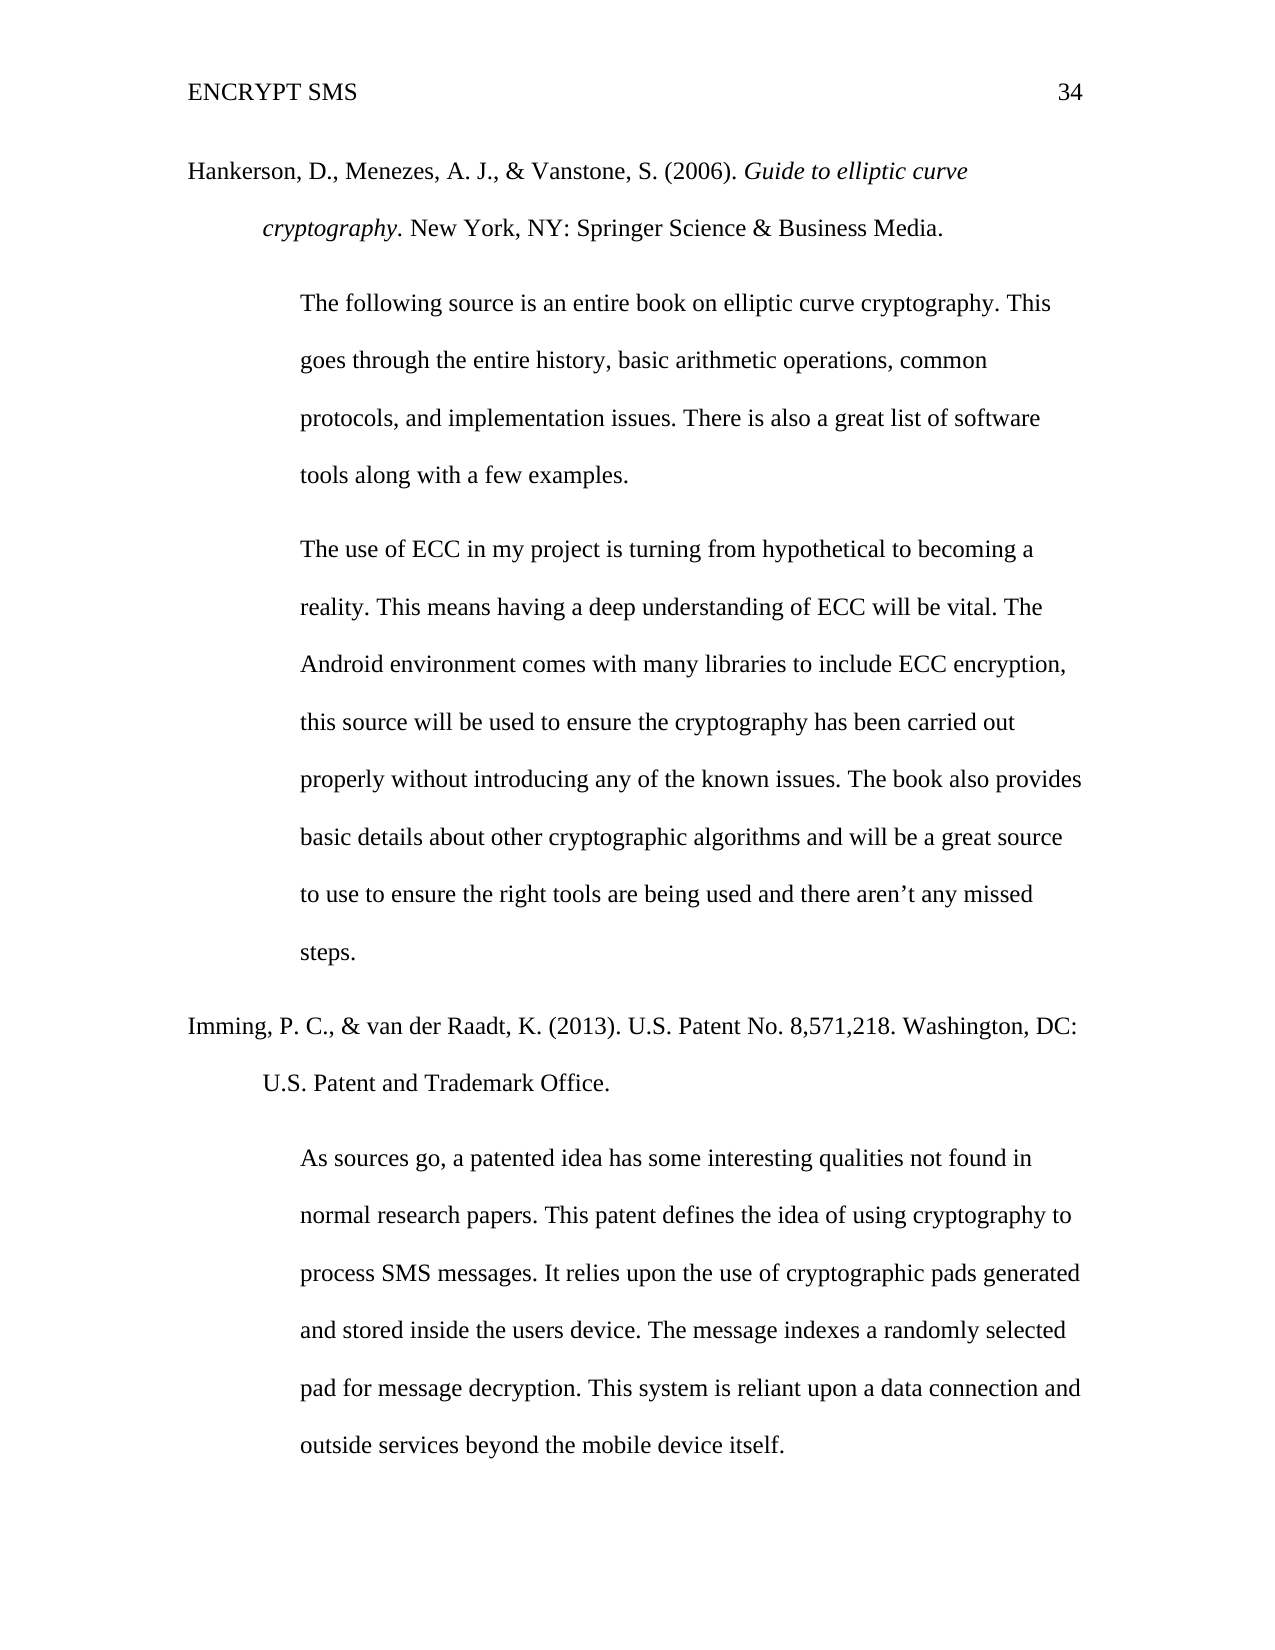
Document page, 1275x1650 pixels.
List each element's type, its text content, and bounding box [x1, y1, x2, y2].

text As sources go, a patented idea has some interesting qualities not found in normal research papers. This patent defines the idea of using cryptography to process SMS messages. It relies upon the use of cryptographic pads generated and stored inside the users device. The message indexes a randomly selected pad for message decryption. This system is reliant upon a data connection and outside services beyond the mobile device itself. [300, 1143, 1087, 1459]
text The following source is an entire book on elliptic curve cryptography. This goes through the entire history, basic arithmetic operations, common protocols, and implementation issues. There is also a great list of software tools along with a few examples. [300, 288, 1087, 489]
text The use of ECC in my project is turning from hypothetical to becoming a reality. This means having a deep understanding of ECC will be vital. The Android environment comes with many libraries to include ECC encryption, this source will be used to ensure the cryptography has been carried out properly without introducing any of the known issues. The book also provides basic details about other cryptographic algorithms and will be a great source to use to ensure the right tools are being used and there aren’t any missed steps. [300, 534, 1087, 966]
text Imming, P. C., & van der Raadt, K. (2013). U.S. Patent No. 8,571,218. Washington, DC: U.S. Patent and Trademark Office. [187, 1011, 1087, 1097]
text Hankerson, D., Menezes, A. J., & Vanstone, S. (2006). Guide to elliptic curve cryptography. New York, NY: Springer Science & Business Media. [187, 156, 1087, 242]
